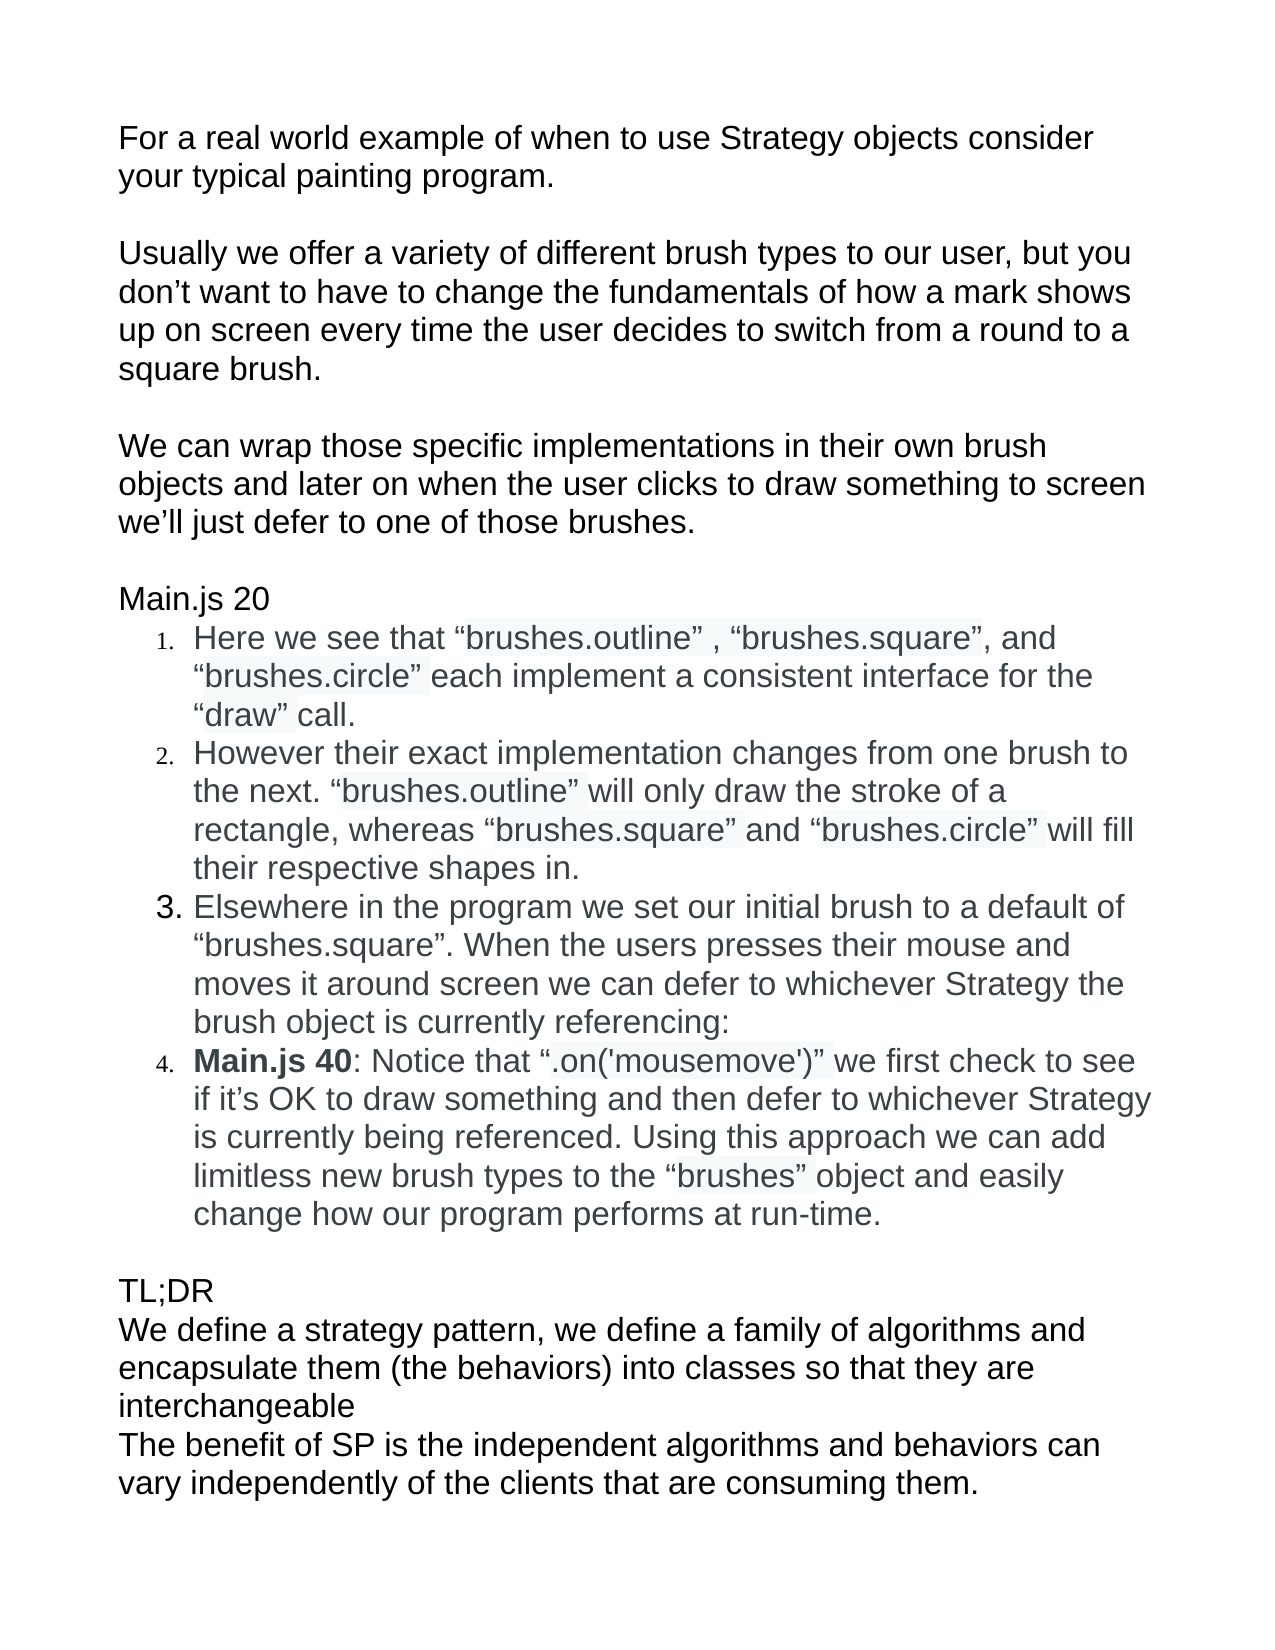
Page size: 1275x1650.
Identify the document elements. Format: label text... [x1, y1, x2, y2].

text For a real world example of when to use Strategy objects consider your typical painting program. [118, 118, 1157, 195]
text TL;DR [118, 1271, 1157, 1310]
list However their exact implementation changes from one brush to the next. “brushes.outline” will only draw the stroke of a rectangle, whereas “brushes.square” and “brushes.circle” will fill their respective shapes in. [156, 733, 1157, 887]
text We can wrap those specific implementations in their own brush objects and later on when the user clicks to draw something to screen we’ll just defer to one of those brushes. [118, 426, 1157, 541]
text Usually we offer a variety of different brush types to our user, but you don’t want to have to change the fundamentals of how a mark shows up on screen every time the user decides to switch from a round to a square brush. [118, 233, 1157, 387]
list Elsewhere in the program we set our initial brush to a default of “brushes.square”. When the users presses their mouse and moves it around screen we can defer to whichever Strategy the brush object is currently referencing: [156, 887, 1157, 1041]
list Here we see that “brushes.outline” , “brushes.square”, and “brushes.circle” each implement a consistent interface for the “draw” call. [156, 618, 1157, 733]
list Main.js 40: Notice that “.on('mousemove')” we first check to see if it’s OK to draw something and then defer to whichever Strategy is currently being referenced. Using this approach we can add limitless new brush types to the “brushes” object and easily change how our program performs at run-time. [156, 1041, 1157, 1233]
text The benefit of SP is the independent algorithms and behaviors can vary independently of the clients that are consuming them. [118, 1425, 1157, 1502]
text Main.js 20 [118, 579, 1157, 618]
text We define a strategy pattern, we define a family of algorithms and encapsulate them (the behaviors) into classes so that they are interchangeable [118, 1310, 1157, 1425]
